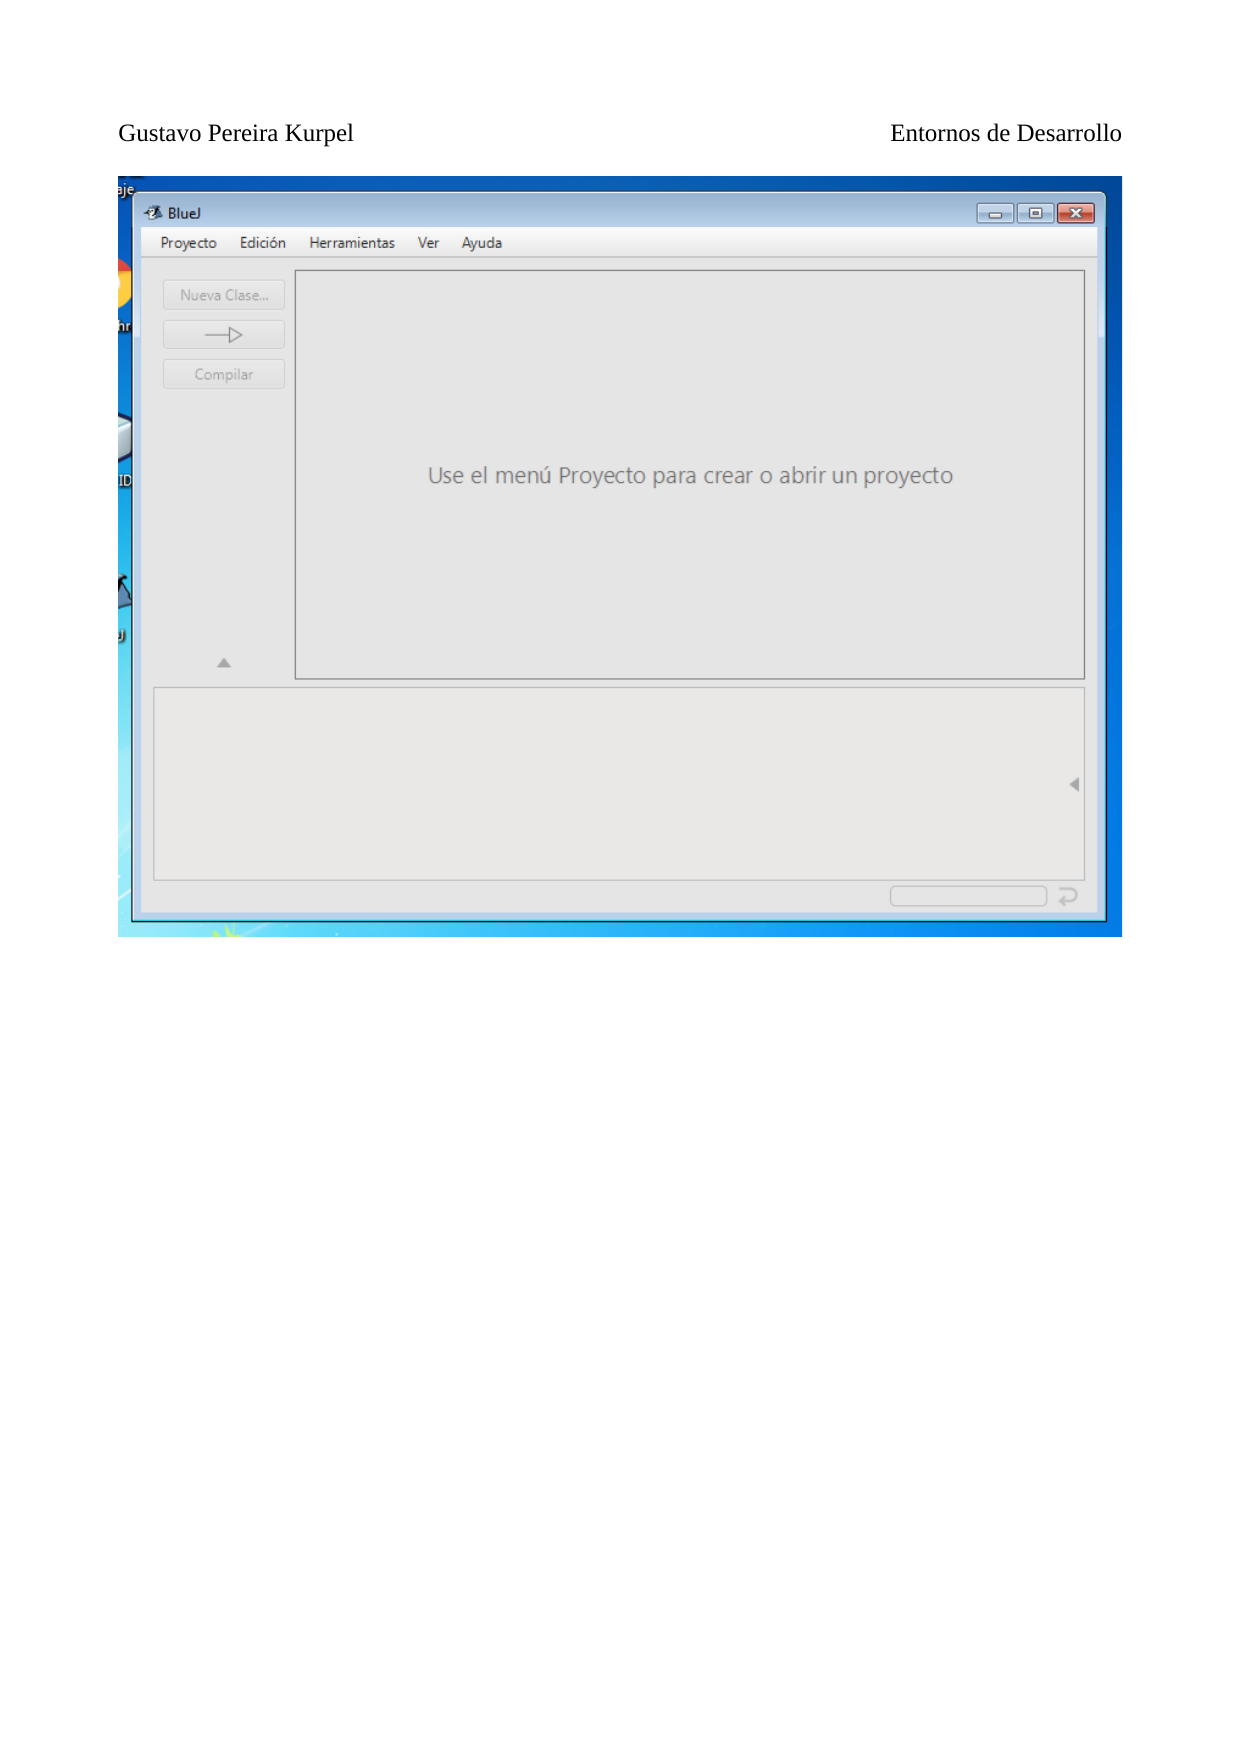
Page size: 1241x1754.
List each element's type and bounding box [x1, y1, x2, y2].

picture [118, 176, 1123, 937]
